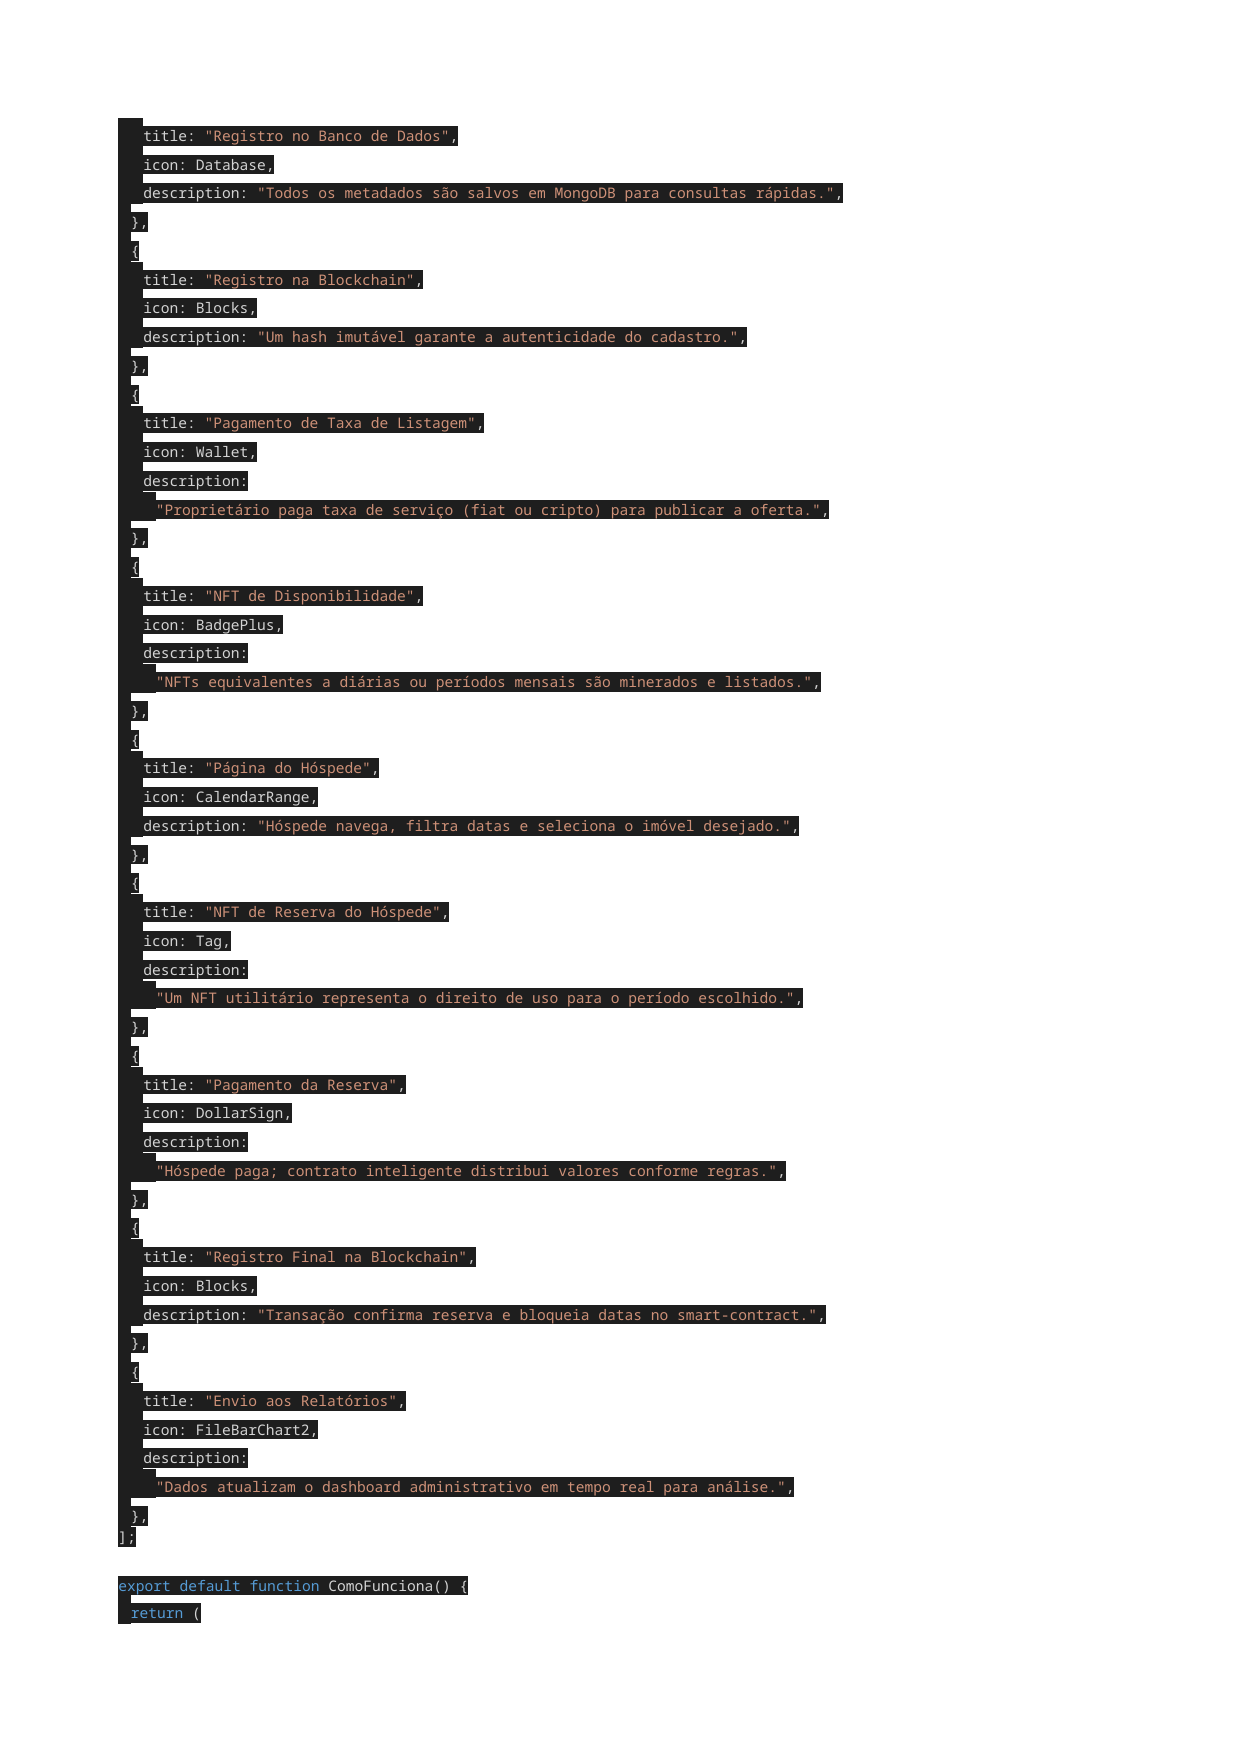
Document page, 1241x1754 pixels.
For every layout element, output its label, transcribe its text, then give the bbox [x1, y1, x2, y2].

text return ( [118, 1595, 1122, 1624]
text { [118, 549, 1122, 578]
text icon: Database, [118, 147, 1122, 176]
text icon: Blocks, [118, 291, 1122, 319]
text { [118, 1211, 1122, 1239]
text description: "Hóspede navega, filtra datas e seleciona o imóvel desejado.", [118, 808, 1122, 837]
text }, [118, 204, 1122, 233]
text }, [118, 1498, 1122, 1527]
text icon: Tag, [118, 923, 1122, 952]
text description: "Todos os metadados são salvos em MongoDB para consultas rápidas.", [118, 176, 1122, 204]
text icon: BadgePlus, [118, 607, 1122, 636]
text }, [118, 837, 1122, 866]
text { [118, 866, 1122, 894]
text description: [118, 463, 1122, 492]
text description: [118, 1441, 1122, 1469]
text "Um NFT utilitário representa o direito de uso para o período escolhido.", [118, 981, 1122, 1009]
text export default function ComoFunciona() { [118, 1576, 1122, 1595]
text icon: CalendarRange, [118, 779, 1122, 808]
text { [118, 722, 1122, 751]
text title: "Envio aos Relatórios", [118, 1383, 1122, 1412]
text "NFTs equivalentes a diárias ou períodos mensais são minerados e listados.", [118, 664, 1122, 693]
text }, [118, 1009, 1122, 1038]
text description: [118, 1124, 1122, 1153]
text icon: FileBarChart2, [118, 1412, 1122, 1441]
text icon: Blocks, [118, 1268, 1122, 1297]
text description: "Transação confirma reserva e bloqueia datas no smart‑contract.", [118, 1297, 1122, 1326]
text }, [118, 1326, 1122, 1354]
text { [118, 1038, 1122, 1067]
text title: "Página do Hóspede", [118, 751, 1122, 779]
text title: "Registro na Blockchain", [118, 262, 1122, 291]
text { [118, 1354, 1122, 1383]
text }, [118, 521, 1122, 549]
text "Proprietário paga taxa de serviço (fiat ou cripto) para publicar a oferta.", [118, 492, 1122, 521]
text title: "Registro Final na Blockchain", [118, 1239, 1122, 1268]
text "Dados atualizam o dashboard administrativo em tempo real para análise.", [118, 1469, 1122, 1498]
text description: [118, 636, 1122, 664]
text description: "Um hash imutável garante a autenticidade do cadastro.", [118, 319, 1122, 348]
text "Hóspede paga; contrato inteligente distribui valores conforme regras.", [118, 1153, 1122, 1182]
text }, [118, 693, 1122, 722]
text title: "NFT de Reserva do Hóspede", [118, 894, 1122, 923]
text description: [118, 952, 1122, 981]
text }, [118, 1182, 1122, 1211]
text { [118, 377, 1122, 406]
text icon: Wallet, [118, 434, 1122, 463]
text ]; [118, 1527, 1122, 1547]
text { [118, 233, 1122, 262]
text title: "Pagamento de Taxa de Listagem", [118, 406, 1122, 434]
text }, [118, 348, 1122, 377]
text title: "NFT de Disponibilidade", [118, 578, 1122, 607]
text title: "Pagamento da Reserva", [118, 1067, 1122, 1096]
text icon: DollarSign, [118, 1096, 1122, 1124]
text title: "Registro no Banco de Dados", [118, 118, 1122, 147]
